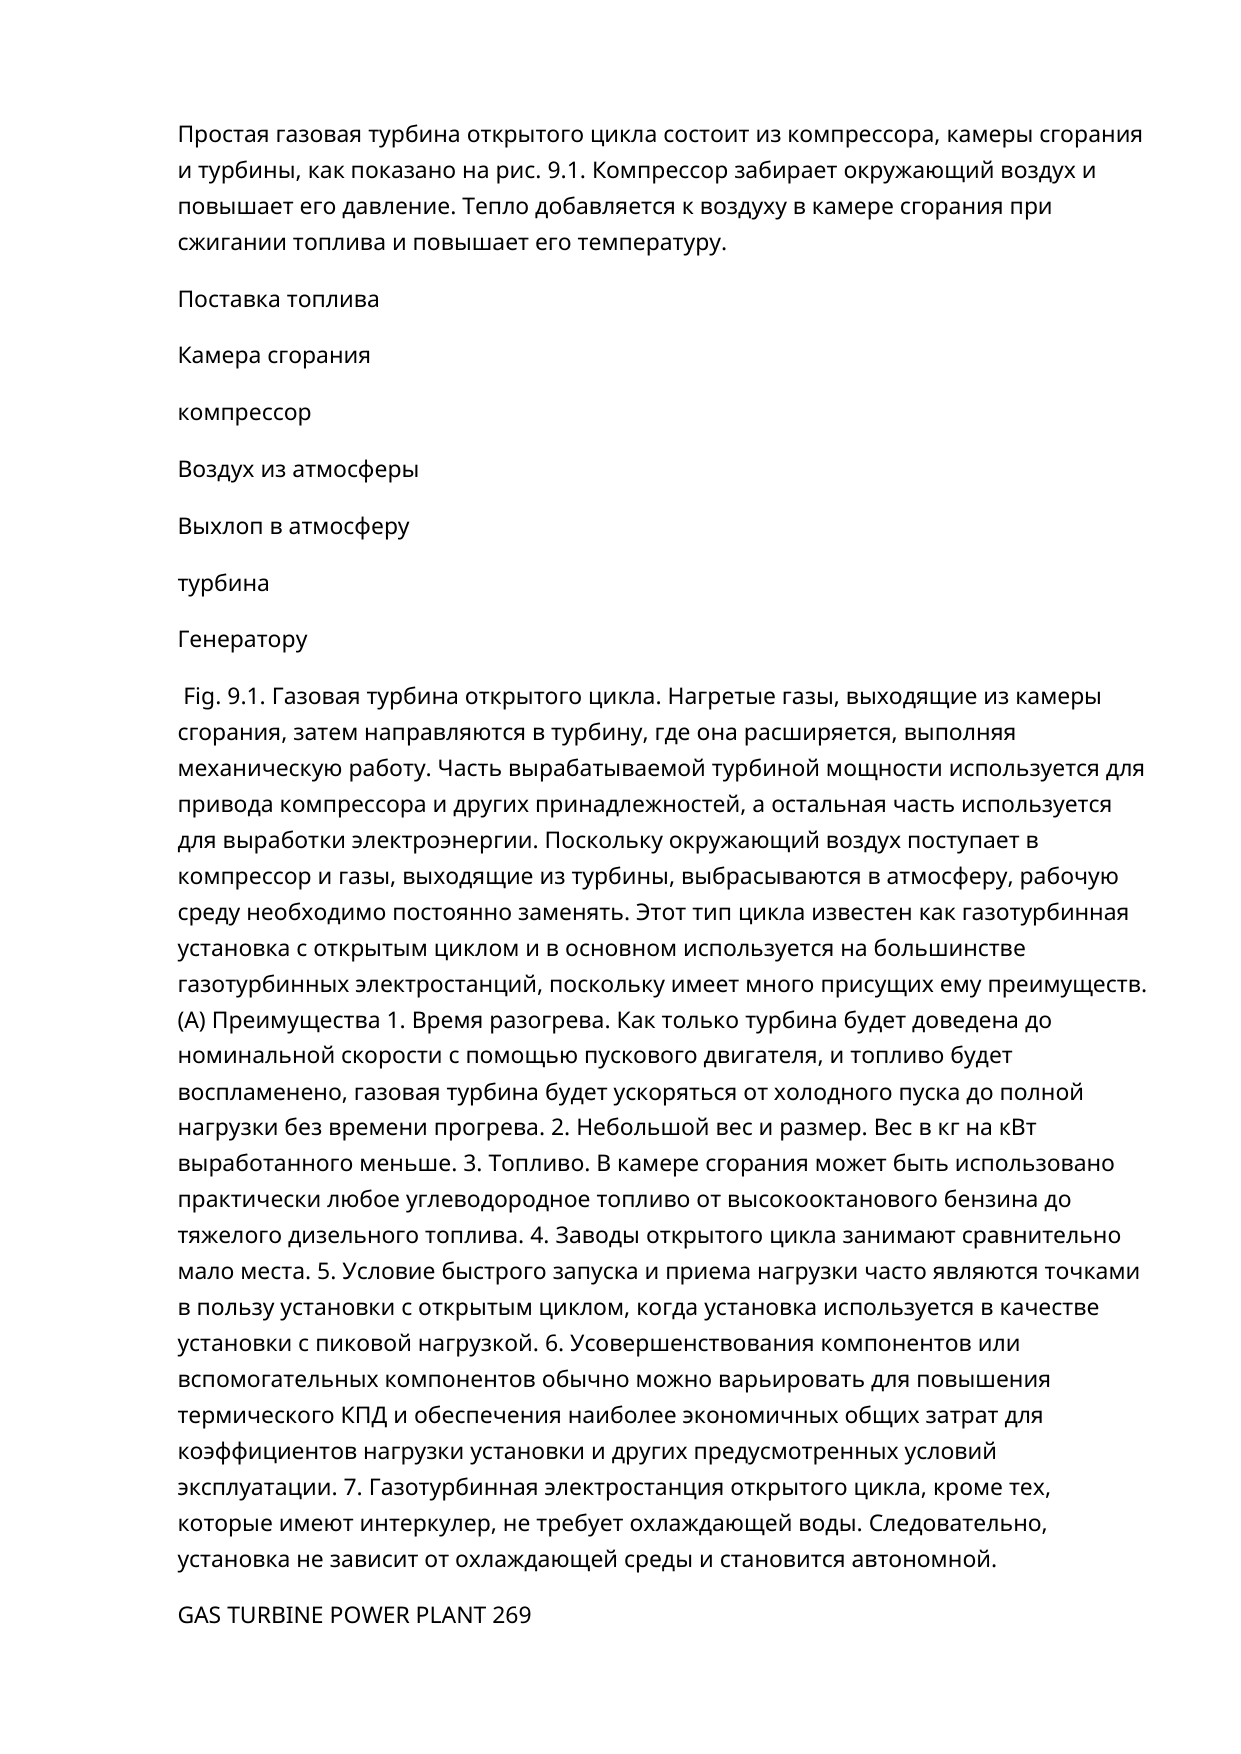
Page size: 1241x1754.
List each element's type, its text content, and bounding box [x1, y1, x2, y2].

text Генератору [177, 623, 1152, 654]
text Простая газовая турбина открытого цикла состоит из компрессора, камеры сгорания и турбины, как показано на рис. 9.1. Компрессор забирает окружающий воздух и повышает его давление. Тепло добавляется к воздуху в камере сгорания при сжигании топлива и повышает его температуру. [177, 118, 1152, 257]
text Fig. 9.1. Газовая турбина открытого цикла. Нагретые газы, выходящие из камеры сгорания, затем направляются в турбину, где она расширяется, выполняя механическую работу. Часть вырабатываемой турбиной мощности используется для привода компрессора и других принадлежностей, а остальная часть используется для выработки электроэнергии. Поскольку окружающий воздух поступает в компрессор и газы, выходящие из турбины, выбрасываются в атмосферу, рабочую среду необходимо постоянно заменять. Этот тип цикла известен как газотурбинная установка с открытым циклом и в основном используется на большинстве газотурбинных электростанций, поскольку имеет много присущих ему преимуществ. (A) Преимущества 1. Время разогрева. Как только турбина будет доведена до номинальной скорости с помощью пускового двигателя, и топливо будет воспламенено, газовая турбина будет ускоряться от холодного пуска до полной нагрузки без времени прогрева. 2. Небольшой вес и размер. Вес в кг на кВт выработанного меньше. 3. Топливо. В камере сгорания может быть использовано практически любое углеводородное топливо от высокооктанового бензина до тяжелого дизельного топлива. 4. Заводы открытого цикла занимают сравнительно мало места. 5. Условие быстрого запуска и приема нагрузки часто являются точками в пользу установки с открытым циклом, когда установка используется в качестве установки с пиковой нагрузкой. 6. Усовершенствования компонентов или вспомогательных компонентов обычно можно варьировать для повышения термического КПД и обеспечения наиболее экономичных общих затрат для коэффициентов нагрузки установки и других предусмотренных условий эксплуатации. 7. Газотурбинная электростанция открытого цикла, кроме тех, которые имеют интеркулер, не требует охлаждающей воды. Следовательно, установка не зависит от охлаждающей среды и становится автономной. [177, 680, 1152, 1574]
text Воздух из атмосферы [177, 453, 1152, 484]
text GAS TURBINE POWER PLANT 269 [177, 1599, 1152, 1631]
text Камера сгорания [177, 339, 1152, 371]
text турбина [177, 567, 1152, 598]
text компрессор [177, 396, 1152, 427]
text Выхлоп в атмосферу [177, 510, 1152, 541]
text Поставка топлива [177, 283, 1152, 314]
